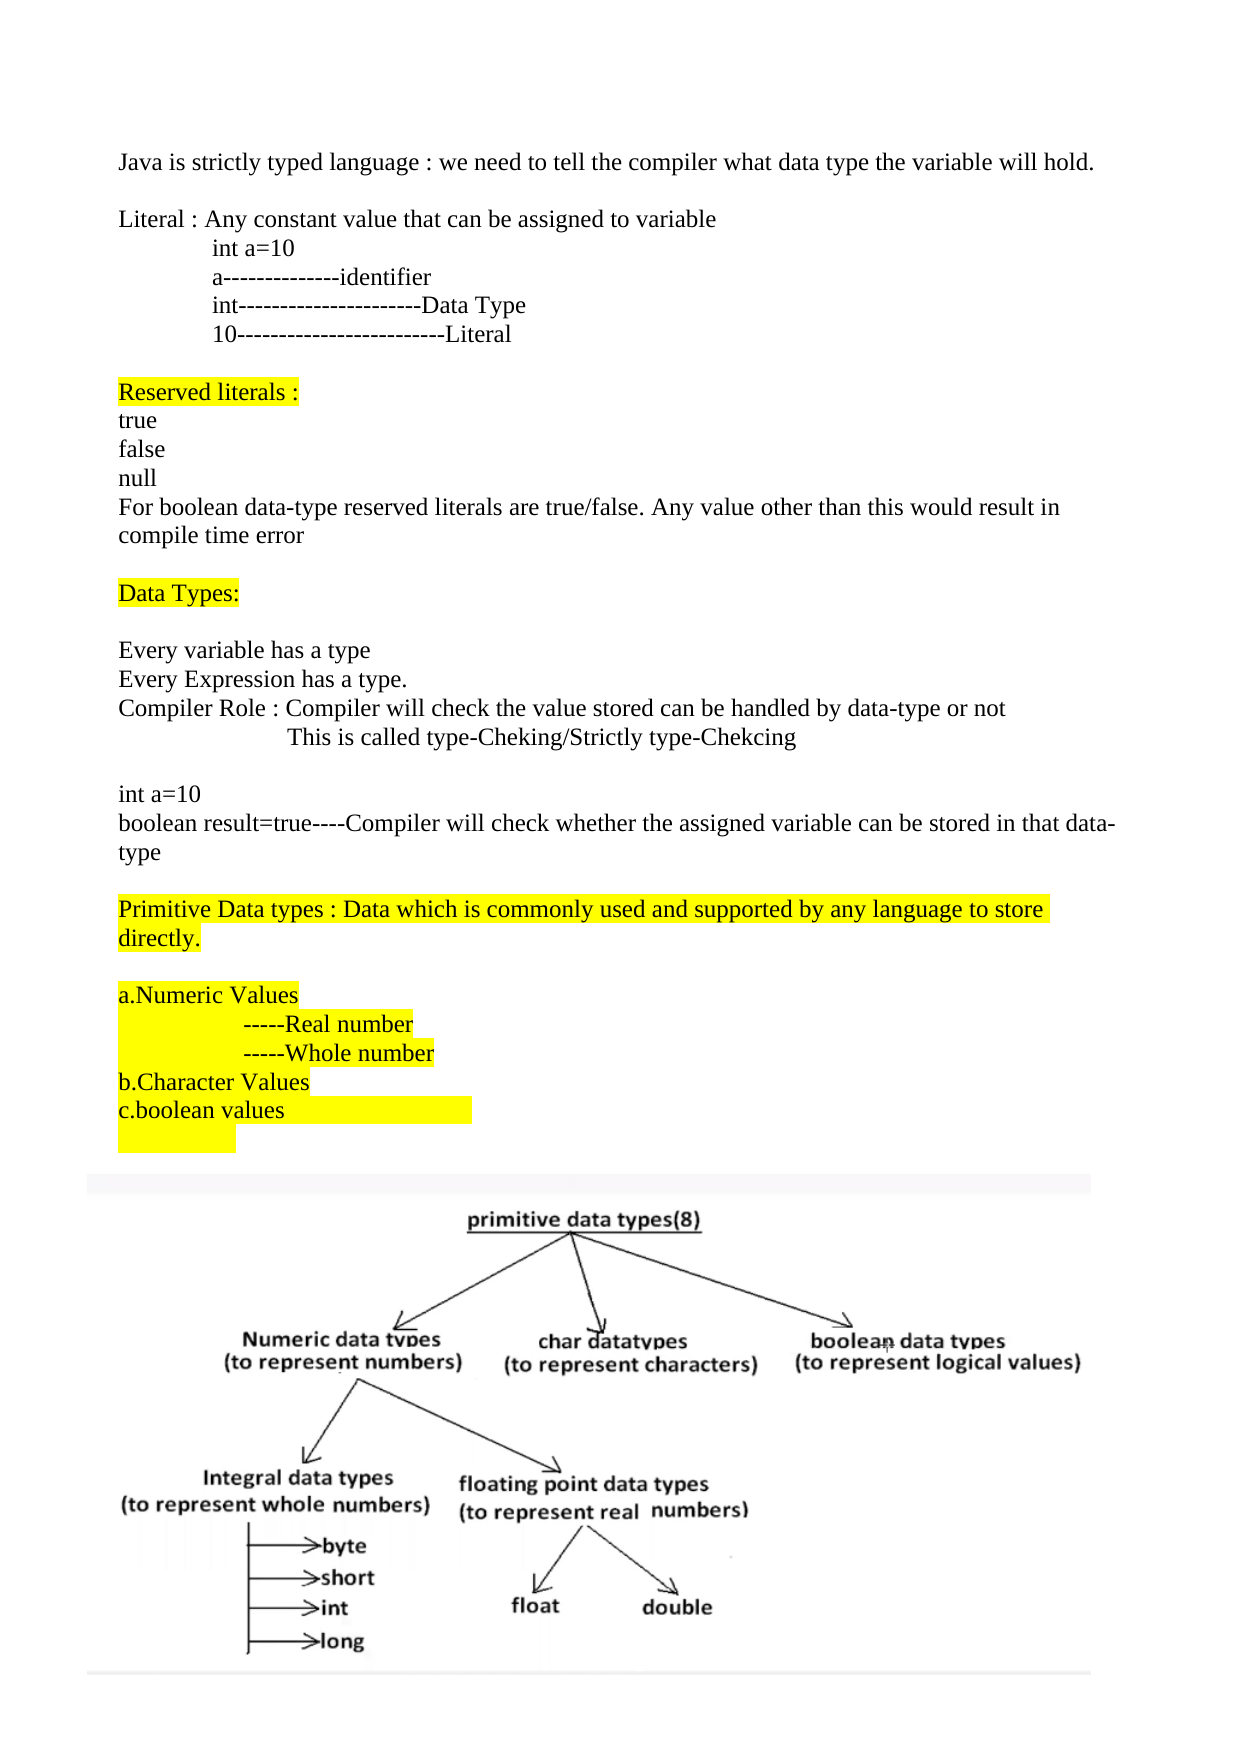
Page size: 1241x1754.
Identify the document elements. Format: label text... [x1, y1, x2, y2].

text Primitive Data types : Data which is commonly used and supported by any language to store directly. [118, 894, 1122, 952]
text -----Real number [118, 1009, 1122, 1038]
text int a=10 [118, 233, 1122, 262]
text This is called type-Cheking/Strictly type-Chekcing [118, 722, 1122, 751]
text Every variable has a type [118, 636, 1122, 664]
text Data Types: [118, 578, 1122, 607]
text 10-------------------------Literal [118, 319, 1122, 348]
text Compiler Role : Compiler will check the value stored can be handled by data-type or not [118, 693, 1122, 722]
text a--------------identifier [118, 262, 1122, 291]
text Literal : Any constant value that can be assigned to variable [118, 204, 1122, 233]
text b.Character Values [118, 1067, 1122, 1096]
text -----Whole number [118, 1038, 1122, 1067]
picture [86, 1174, 1091, 1675]
text int----------------------Data Type [118, 291, 1122, 319]
text false [118, 434, 1122, 463]
text Java is strictly typed language : we need to tell the compiler what data type the variable will hold. [118, 147, 1122, 176]
text Every Expression has a type. [118, 664, 1122, 693]
text int a=10 [118, 779, 1122, 808]
text For boolean data-type reserved literals are true/false. Any value other than this would result in compile time error [118, 492, 1122, 549]
text Reserved literals : [118, 377, 1122, 406]
text null [118, 463, 1122, 492]
text boolean result=true----Compiler will check whether the assigned variable can be stored in that data-type [118, 808, 1122, 866]
text a.Numeric Values [118, 981, 1122, 1009]
text true [118, 406, 1122, 434]
text c.boolean values [118, 1096, 1122, 1124]
